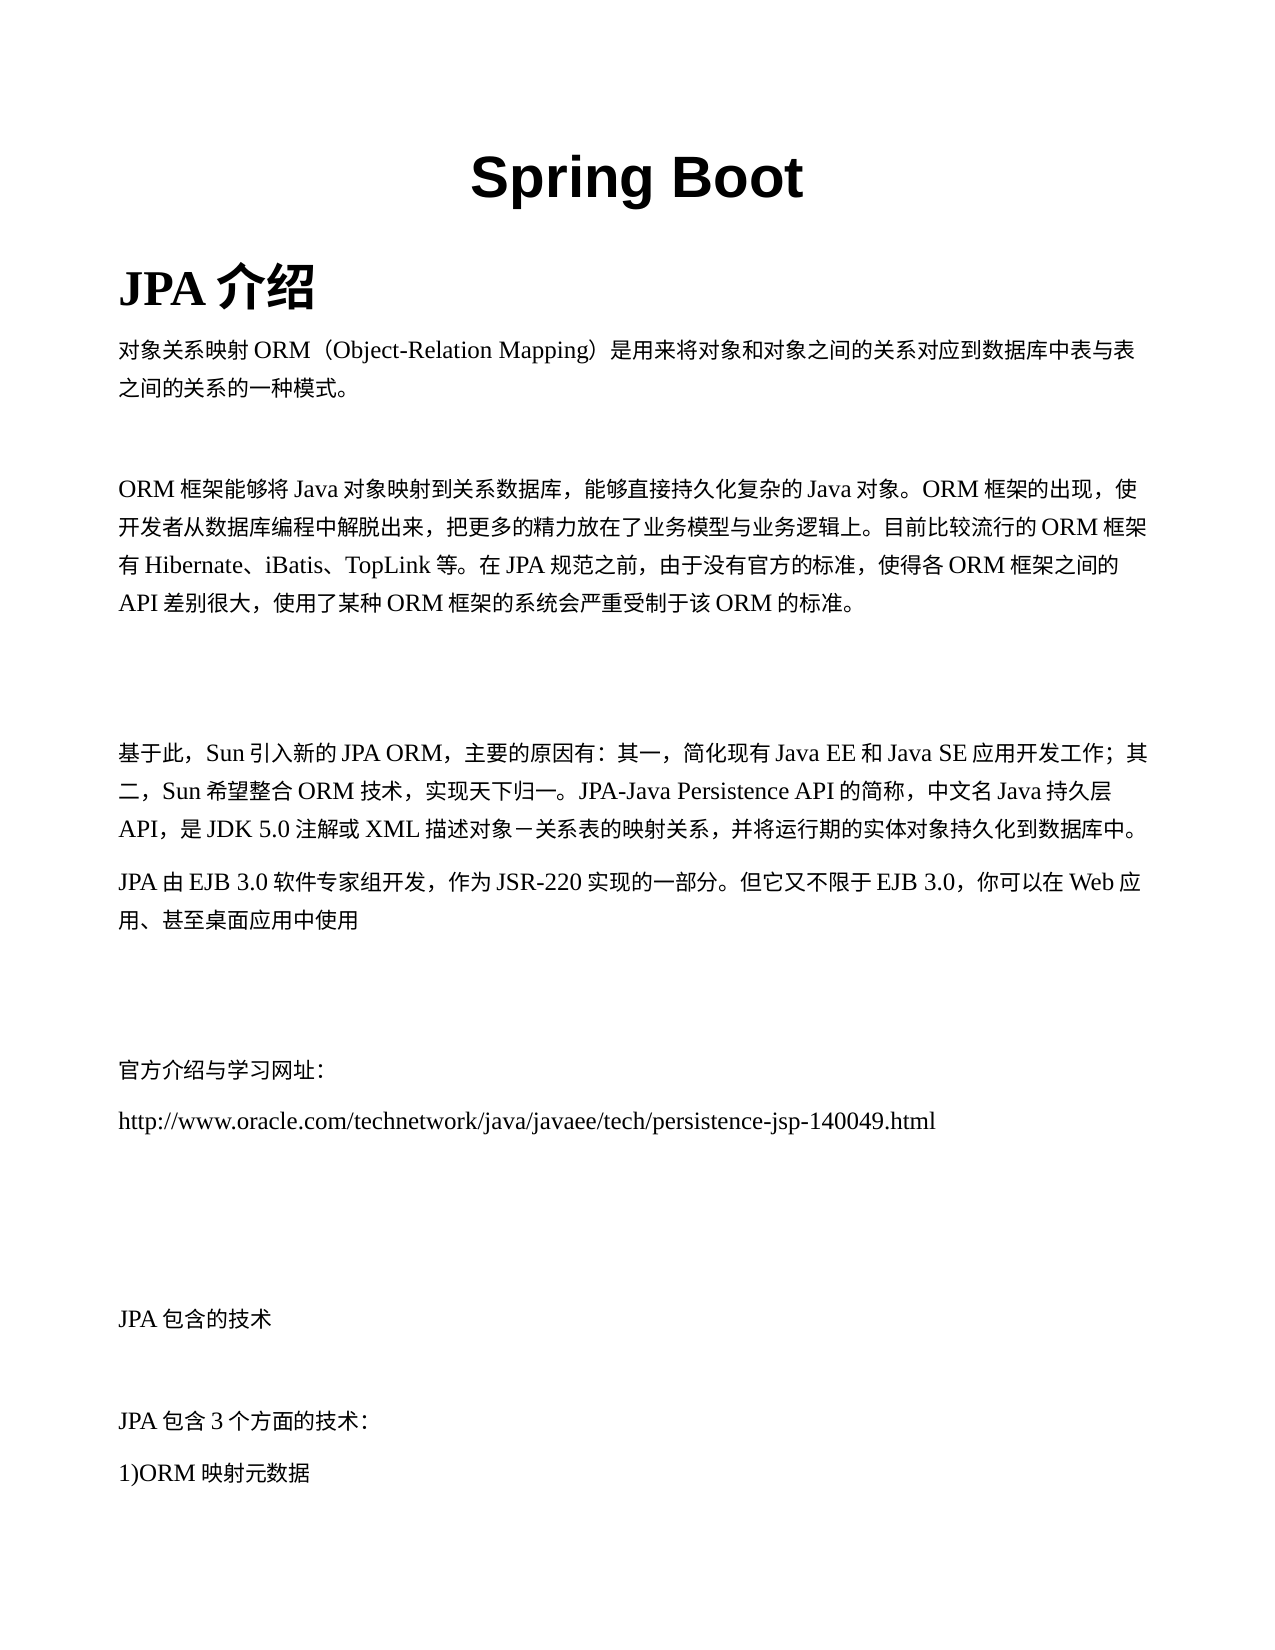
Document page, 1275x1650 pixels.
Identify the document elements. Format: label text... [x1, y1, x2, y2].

text http://www.oracle.com/technetwork/java/javaee/tech/persistence-jsp-140049.html [118, 1106, 1157, 1134]
text JPA由EJB 3.0软件专家组开发，作为JSR-220实现的一部分。但它又不限于EJB 3.0，你可以在Web应用、甚至桌面应用中使用 [118, 865, 1157, 934]
text JPA包含的技术 [118, 1302, 1157, 1334]
text 对象关系映射ORM（Object-Relation Mapping）是用来将对象和对象之间的关系对应到数据库中表与表之间的关系的一种模式。 [118, 333, 1157, 402]
text 基于此，Sun引入新的JPA ORM，主要的原因有：其一，简化现有Java EE和Java SE应用开发工作；其二，Sun希望整合ORM技术，实现天下归一。JPA-Java Persistence API的简称，中文名Java持久层API，是JDK 5.0注解或XML描述对象－关系表的映射关系，并将运行期的实体对象持久化到数据库中。 [118, 736, 1157, 844]
title Spring Boot [118, 143, 1157, 210]
text 1)ORM映射元数据 [118, 1456, 1157, 1488]
text 官方介绍与学习网址： [118, 1053, 1157, 1085]
text ORM框架能够将Java对象映射到关系数据库，能够直接持久化复杂的Java对象。ORM框架的出现，使开发者从数据库编程中解脱出来，把更多的精力放在了业务模型与业务逻辑上。目前比较流行的ORM框架有Hibernate、iBatis、TopLink等。在JPA规范之前，由于没有官方的标准，使得各ORM框架之间的API差别很大，使用了某种ORM框架的系统会严重受制于该ORM的标准。 [118, 472, 1157, 617]
subtitle JPA介绍 [118, 248, 1157, 320]
text JPA包含3个方面的技术： [118, 1404, 1157, 1435]
